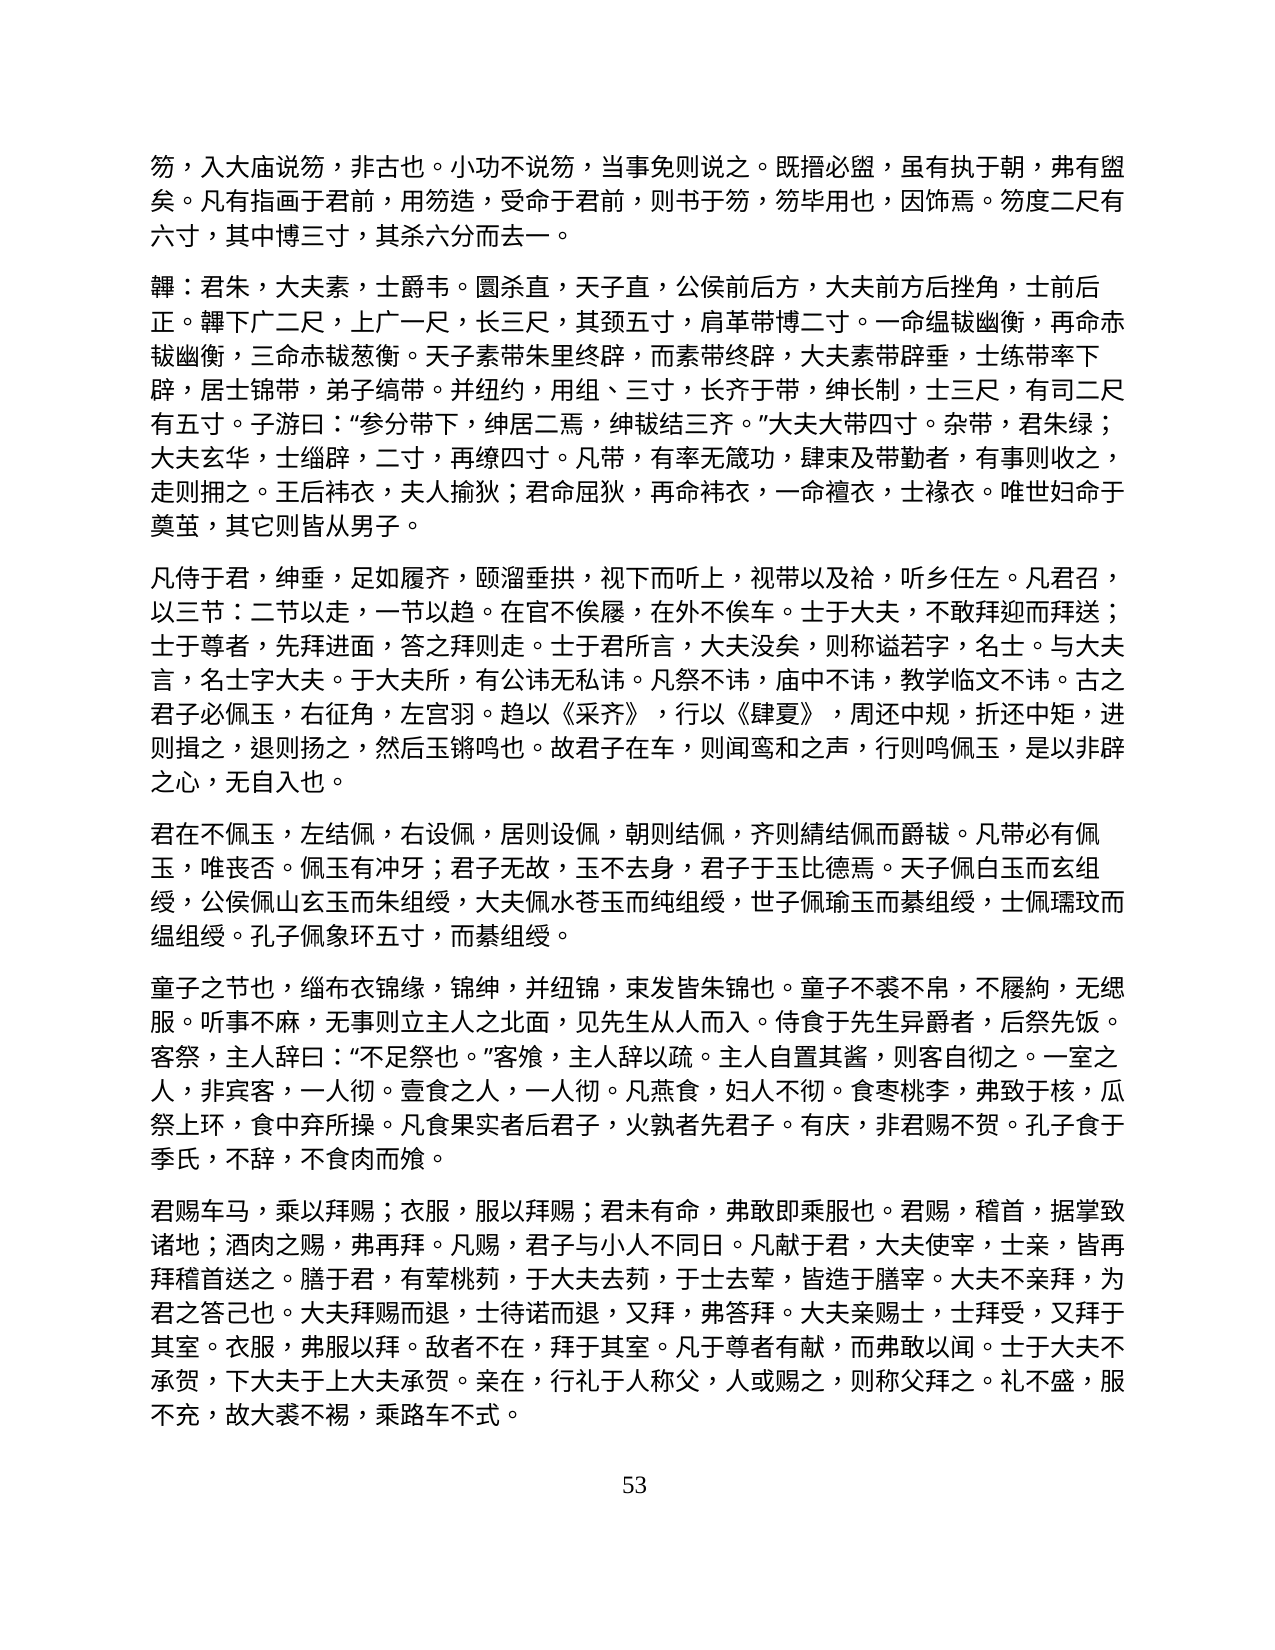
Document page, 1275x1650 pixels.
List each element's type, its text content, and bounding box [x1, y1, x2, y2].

text 君赐车马，乘以拜赐；衣服，服以拜赐；君未有命，弗敢即乘服也。君赐，稽首，据掌致诸地；酒肉之赐，弗再拜。凡赐，君子与小人不同日。凡献于君，大夫使宰，士亲，皆再拜稽首送之。膳于君，有荤桃茢，于大夫去茢，于士去荤，皆造于膳宰。大夫不亲拜，为君之答己也。大夫拜赐而退，士待诺而退，又拜，弗答拜。大夫亲赐士，士拜受，又拜于其室。衣服，弗服以拜。敌者不在，拜于其室。凡于尊者有献，而弗敢以闻。士于大夫不承贺，下大夫于上大夫承贺。亲在，行礼于人称父，人或赐之，则称父拜之。礼不盛，服不充，故大裘不裼，乘路车不式。 [150, 1193, 1125, 1432]
text 韠：君朱，大夫素，士爵韦。圜杀直，天子直，公侯前后方，大夫前方后挫角，士前后正。韠下广二尺，上广一尺，长三尺，其颈五寸，肩革带博二寸。一命缊韨幽衡，再命赤韨幽衡，三命赤韨葱衡。天子素带朱里终辟，而素带终辟，大夫素带辟垂，士练带率下辟，居士锦带，弟子缟带。并纽约，用组、三寸，长齐于带，绅长制，士三尺，有司二尺有五寸。子游曰：“参分带下，绅居二焉，绅韨结三齐。”大夫大带四寸。杂带，君朱绿；大夫玄华，士缁辟，二寸，再缭四寸。凡带，有率无箴功，肆束及带勤者，有事则收之，走则拥之。王后袆衣，夫人揄狄；君命屈狄，再命袆衣，一命襢衣，士褖衣。唯世妇命于奠茧，其它则皆从男子。 [150, 270, 1125, 543]
text 笏，入大庙说笏，非古也。小功不说笏，当事免则说之。既搢必盥，虽有执于朝，弗有盥矣。凡有指画于君前，用笏造，受命于君前，则书于笏，笏毕用也，因饰焉。笏度二尺有六寸，其中博三寸，其杀六分而去一。 [150, 150, 1125, 252]
text 君在不佩玉，左结佩，右设佩，居则设佩，朝则结佩，齐则綪结佩而爵韨。凡带必有佩玉，唯丧否。佩玉有冲牙；君子无故，玉不去身，君子于玉比德焉。天子佩白玉而玄组绶，公侯佩山玄玉而朱组绶，大夫佩水苍玉而纯组绶，世子佩瑜玉而綦组绶，士佩瓀玟而缊组绶。孔子佩象环五寸，而綦组绶。 [150, 817, 1125, 953]
text 童子之节也，缁布衣锦缘，锦绅，并纽锦，束发皆朱锦也。童子不裘不帛，不屦絇，无缌服。听事不麻，无事则立主人之北面，见先生从人而入。侍食于先生异爵者，后祭先饭。客祭，主人辞曰：“不足祭也。”客飧，主人辞以疏。主人自置其酱，则客自彻之。一室之人，非宾客，一人彻。壹食之人，一人彻。凡燕食，妇人不彻。食枣桃李，弗致于核，瓜祭上环，食中弃所操。凡食果实者后君子，火孰者先君子。有庆，非君赐不贺。孔子食于季氏，不辞，不食肉而飧。 [150, 971, 1125, 1175]
text 凡侍于君，绅垂，足如履齐，颐溜垂拱，视下而听上，视带以及袷，听乡任左。凡君召，以三节：二节以走，一节以趋。在官不俟屦，在外不俟车。士于大夫，不敢拜迎而拜送；士于尊者，先拜进面，答之拜则走。士于君所言，大夫没矣，则称谥若字，名士。与大夫言，名士字大夫。于大夫所，有公讳无私讳。凡祭不讳，庙中不讳，教学临文不讳。古之君子必佩玉，右征角，左宫羽。趋以《采齐》，行以《肆夏》，周还中规，折还中矩，进则揖之，退则扬之，然后玉锵鸣也。故君子在车，则闻鸾和之声，行则鸣佩玉，是以非辟之心，无自入也。 [150, 561, 1125, 799]
